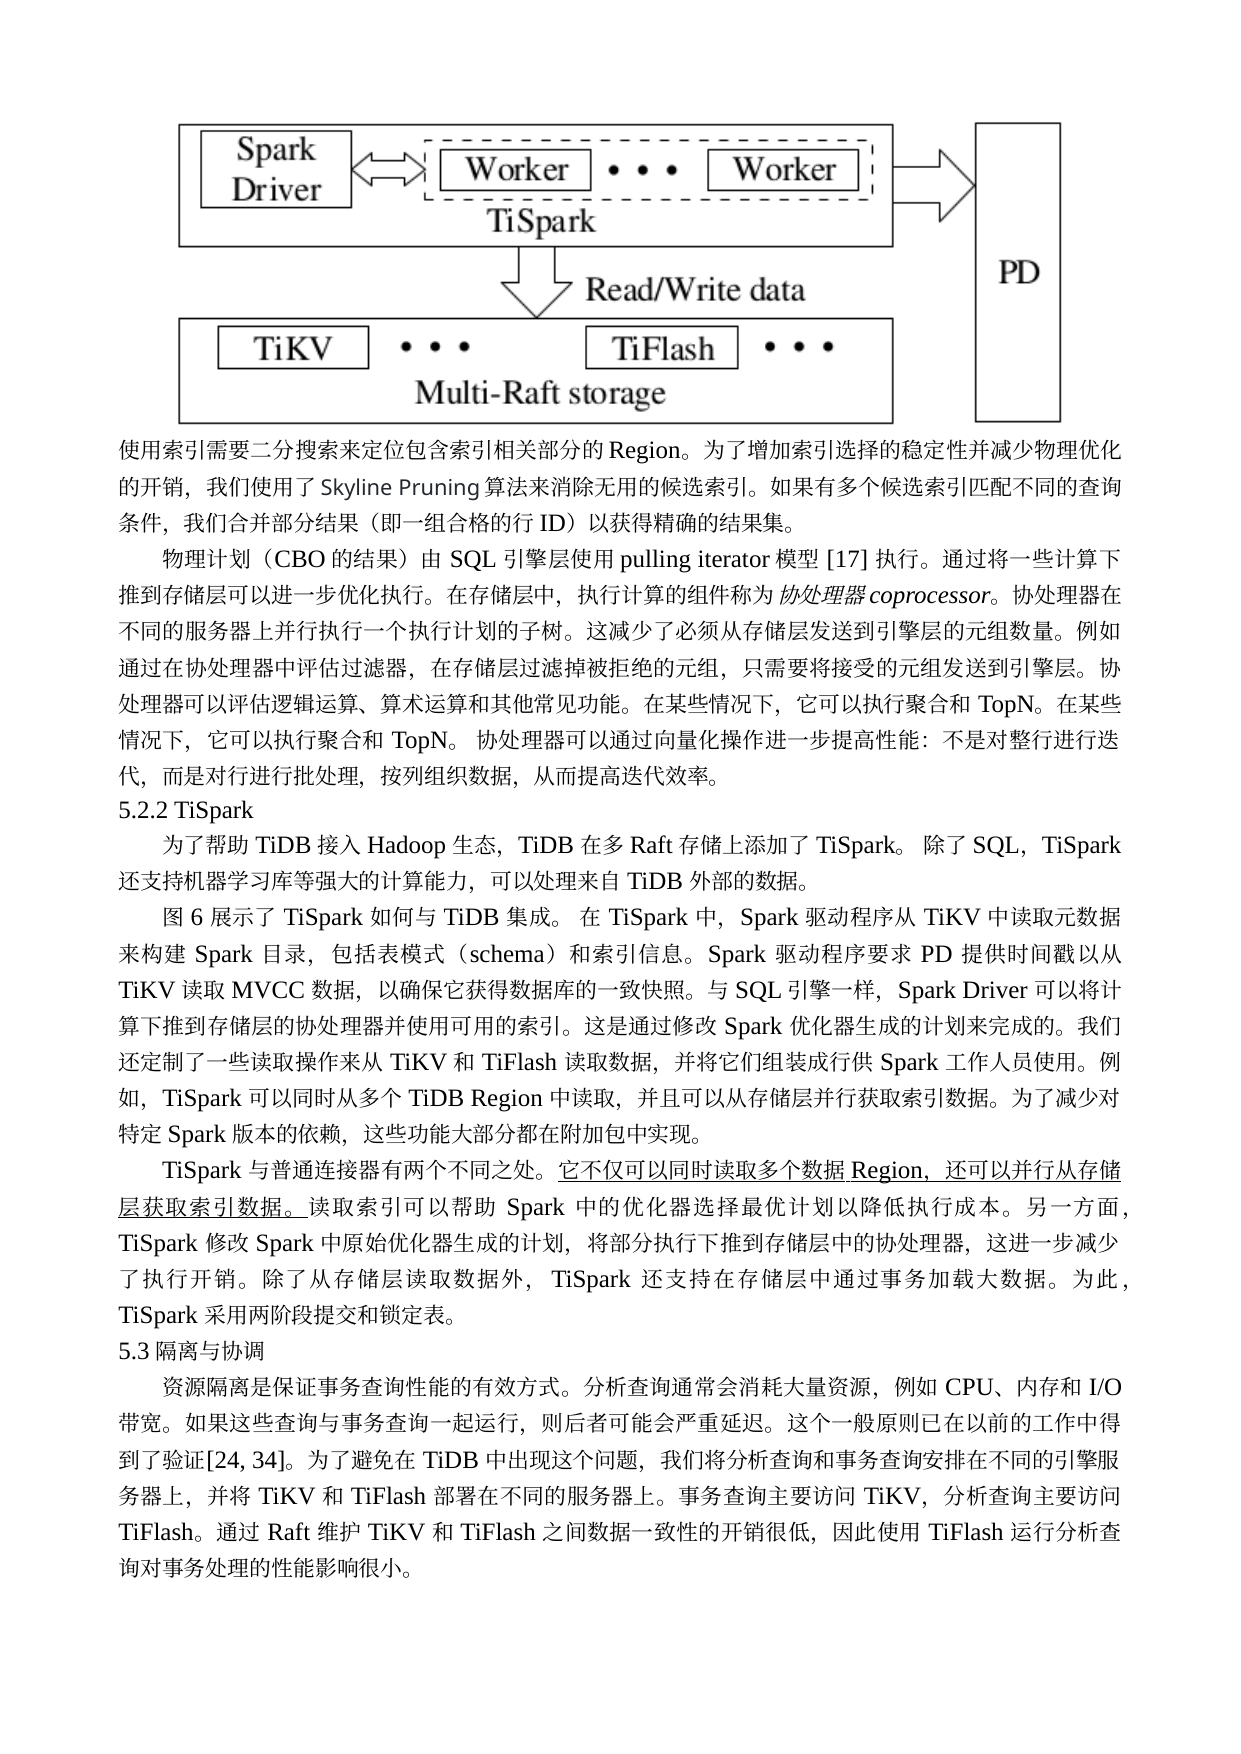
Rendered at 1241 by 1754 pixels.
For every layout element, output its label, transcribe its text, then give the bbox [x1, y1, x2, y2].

picture [174, 118, 1066, 429]
text 物理计划（CBO的结果）由 SQL 引擎层使用pulling iterator模型 [17] 执行。通过将一些计算下推到存储层可以进一步优化执行。在存储层中，执行计算的组件称为协处理器coprocessor。协处理器在不同的服务器上并行执行一个执行计划的子树。这减少了必须从存储层发送到引擎层的元组数量。例如，通过在协处理器中评估过滤器，在存储层过滤掉被拒绝的元组，只需要将接受的元组发送到引擎层。协处理器可以评估逻辑运算、算术运算和其他常见功能。在某些情况下，它可以执行聚合和 TopN。在某些情况下，它可以执行聚合和 TopN。 协处理器可以通过向量化操作进一步提高性能：不是对整行进行迭代，而是对行进行批处理，按列组织数据，从而提高迭代效率。 [118, 542, 1122, 791]
text 5.2.2 TiSpark [118, 795, 1122, 824]
text 为了帮助 TiDB 接入 Hadoop 生态，TiDB 在多 Raft 存储上添加了 TiSpark。 除了 SQL，TiSpark 还支持机器学习库等强大的计算能力，可以处理来自 TiDB 外部的数据。 [118, 828, 1122, 896]
text TiSpark 与普通连接器有两个不同之处。它不仅可以同时读取多个数据Region，还可以并行从存储层获取索引数据。读取索引可以帮助 Spark 中的优化器选择最优计划以降低执行成本。另一方面，TiSpark 修改 Spark 中原始优化器生成的计划，将部分执行下推到存储层中的协处理器，这进一步减少了执行开销。除了从存储层读取数据外，TiSpark 还支持在存储层中通过事务加载大数据。为此，TiSpark 采用两阶段提交和锁定表。 [118, 1154, 1122, 1330]
text 5.3 隔离与协调 [118, 1334, 1122, 1366]
text 资源隔离是保证事务查询性能的有效方式。分析查询通常会消耗大量资源，例如 CPU、内存和 I/O 带宽。如果这些查询与事务查询一起运行，则后者可能会严重延迟。这个一般原则已在以前的工作中得到了验证[24, 34]。为了避免在 TiDB 中出现这个问题，我们将分析查询和事务查询安排在不同的引擎服务器上，并将 TiKV 和 TiFlash 部署在不同的服务器上。事务查询主要访问 TiKV，分析查询主要访问 TiFlash。通过 Raft 维护 TiKV 和 TiFlash 之间数据一致性的开销很低，因此使用 TiFlash 运行分析查询对事务处理的性能影响很小。 [118, 1371, 1122, 1583]
text 图 6 展示了 TiSpark 如何与 TiDB 集成。 在 TiSpark 中，Spark 驱动程序从 TiKV 中读取元数据来构建 Spark 目录，包括表模式（schema）和索引信息。Spark 驱动程序要求 PD 提供时间戳以从 TiKV 读取 MVCC 数据，以确保它获得数据库的一致快照。与 SQL 引擎一样，Spark Driver 可以将计算下推到存储层的协处理器并使用可用的索引。这是通过修改 Spark 优化器生成的计划来完成的。我们还定制了一些读取操作来从 TiKV 和 TiFlash 读取数据，并将它们组装成行供 Spark 工作人员使用。例如，TiSpark 可以同时从多个 TiDB Region 中读取，并且可以从存储层并行获取索引数据。为了减少对特定 Spark 版本的依赖，这些功能大部分都在附加包中实现。 [118, 901, 1122, 1149]
text 使用索引需要二分搜索来定位包含索引相关部分的Region。为了增加索引选择的稳定性并减少物理优化的开销，我们使用了Skyline Pruning算法来消除无用的候选索引。如果有多个候选索引匹配不同的查询条件，我们合并部分结果（即一组合格的行 ID）以获得精确的结果集。 [118, 118, 1122, 538]
